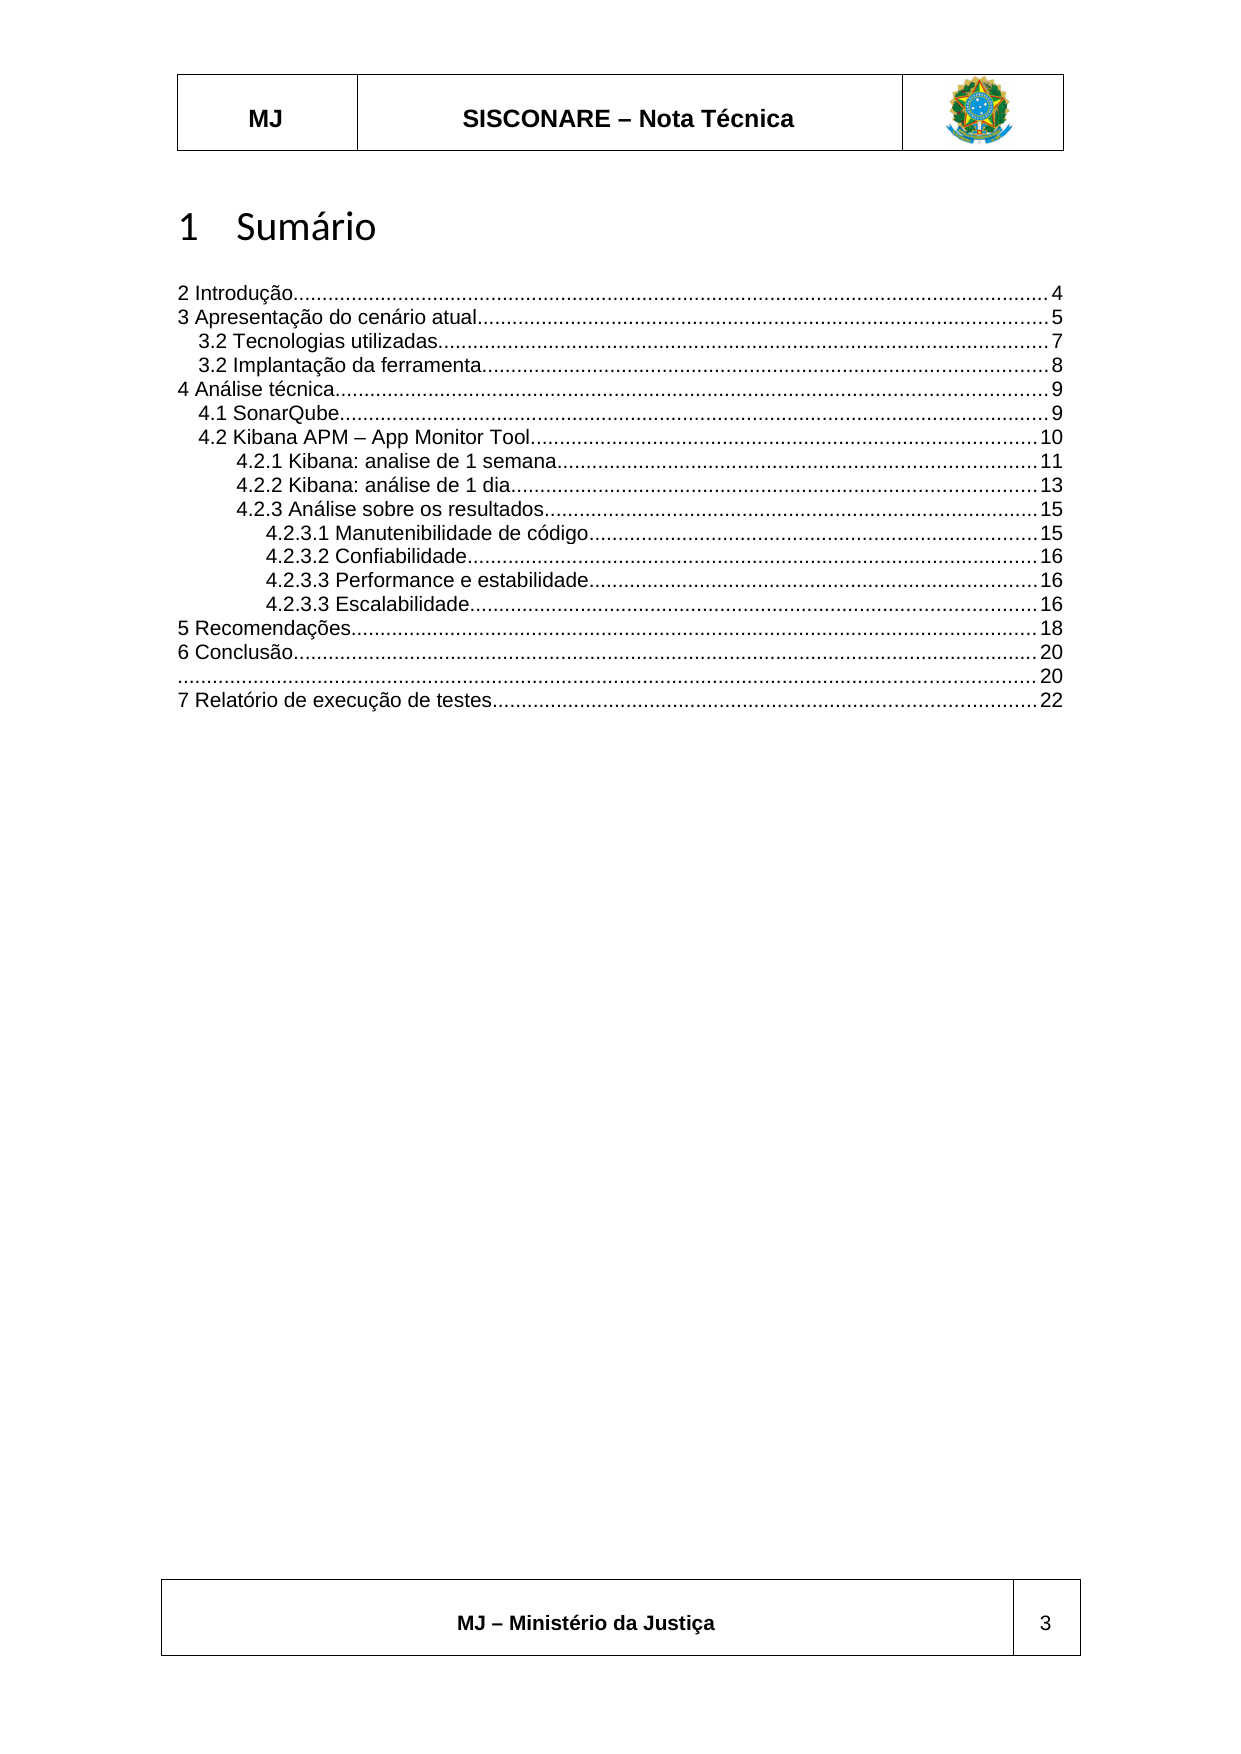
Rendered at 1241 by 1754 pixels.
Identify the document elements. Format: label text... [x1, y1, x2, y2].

subtitle Sumário [377, 200, 1063, 251]
picture [944, 75, 1020, 149]
subtitle Sumário [177, 200, 236, 251]
